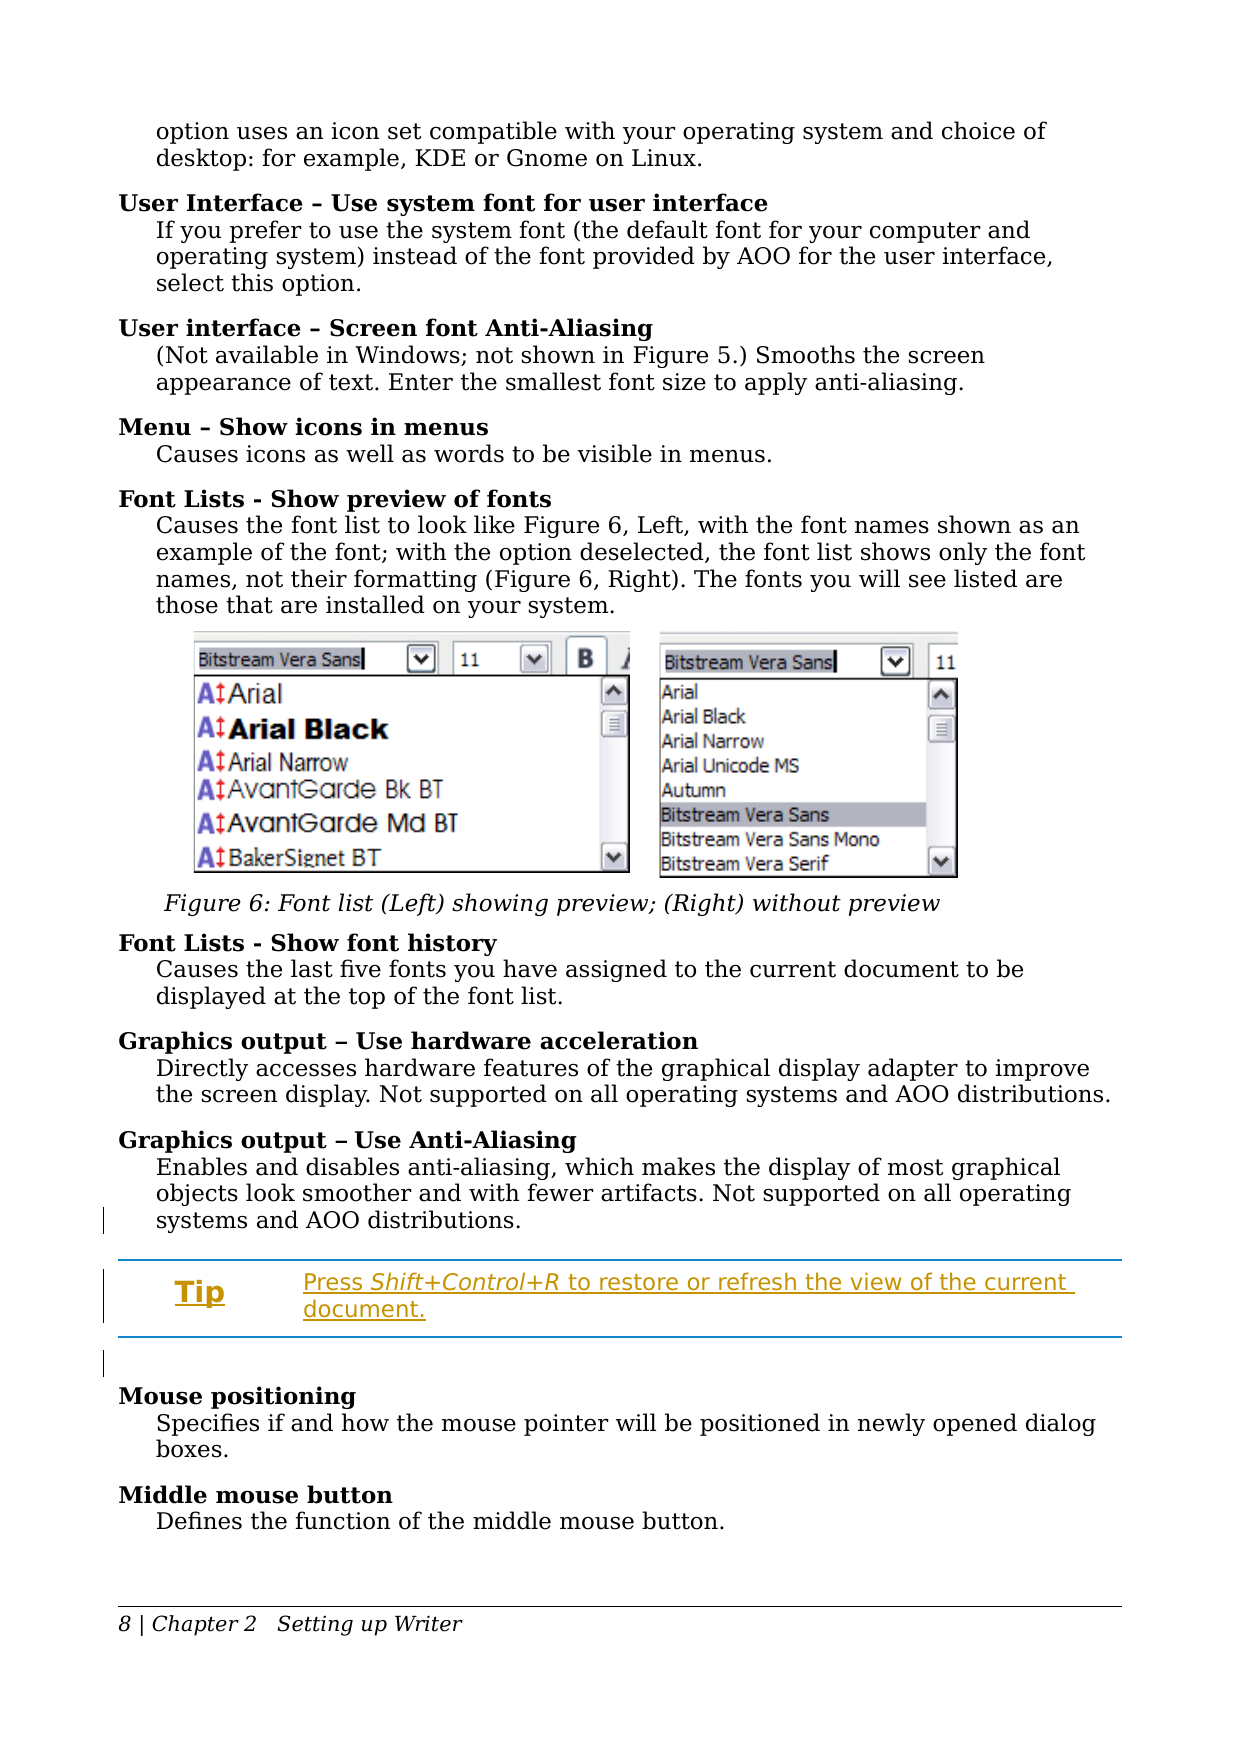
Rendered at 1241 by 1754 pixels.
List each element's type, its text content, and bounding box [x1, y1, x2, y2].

table_header [164, 632, 659, 890]
text If you prefer to use the system font (the default font for your computer and operating system) instead of the font provided by AOO for the user interface, select this option. [156, 217, 1122, 297]
picture [659, 631, 958, 878]
text Defines the function of the middle mouse button. [156, 1508, 1122, 1535]
text Middle mouse button [118, 1482, 1122, 1508]
text Menu – Show icons in menus [118, 414, 1122, 441]
text Specifies if and how the mouse pointer will be positioned in newly opened dialog boxes. [156, 1410, 1122, 1463]
text Graphics output – Use hardware acceleration [118, 1028, 1122, 1055]
text Font Lists - Show font history [118, 929, 1122, 956]
table_header Tip [118, 1261, 281, 1336]
picture [193, 631, 630, 873]
text Causes the last five fonts you have assigned to the current document to be displayed at the top of the font list. [156, 956, 1122, 1010]
text Graphics output – Use Anti-Aliasing [118, 1127, 1122, 1154]
text Causes icons as well as words to be visible in menus. [156, 441, 1122, 467]
text Causes the font list to look like Figure 6, Left, with the font names shown as an example of the font; with the option deselected, the font list shows only the font names, not their formatting (Figure 6, Right). The fonts you will see listed are those that are installed on your system. [156, 513, 1122, 619]
text User interface – Screen font Anti-Aliasing [118, 315, 1122, 342]
text Enables and disables anti-aliasing, which makes the display of most graphical objects look smoother and with fewer artifacts. Not supported on all operating systems and AOO distributions. [156, 1154, 1122, 1234]
text (Not available in Windows; not shown in Figure 5.) Smooths the screen appearance of text. Enter the smallest font size to apply anti-aliasing. [156, 342, 1122, 395]
text Mouse positioning [118, 1383, 1122, 1410]
text Directly accesses hardware features of the graphical display adapter to improve the screen display. Not supported on all operating systems and AOO distributions. [156, 1055, 1122, 1108]
table_header Press Shift+Control+R to restore or refresh the view of the current document. [281, 1261, 1122, 1336]
text Font Lists - Show preview of fonts [118, 486, 1122, 513]
table_cell Figure 6: Font list (Left) showing preview; (Right) without preview [164, 890, 1121, 923]
table_header [660, 632, 1121, 890]
text User Interface – Use system font for user interface [118, 190, 1122, 217]
text option uses an icon set compatible with your operating system and choice of desktop: for example, KDE or Gnome on Linux. [156, 118, 1122, 171]
